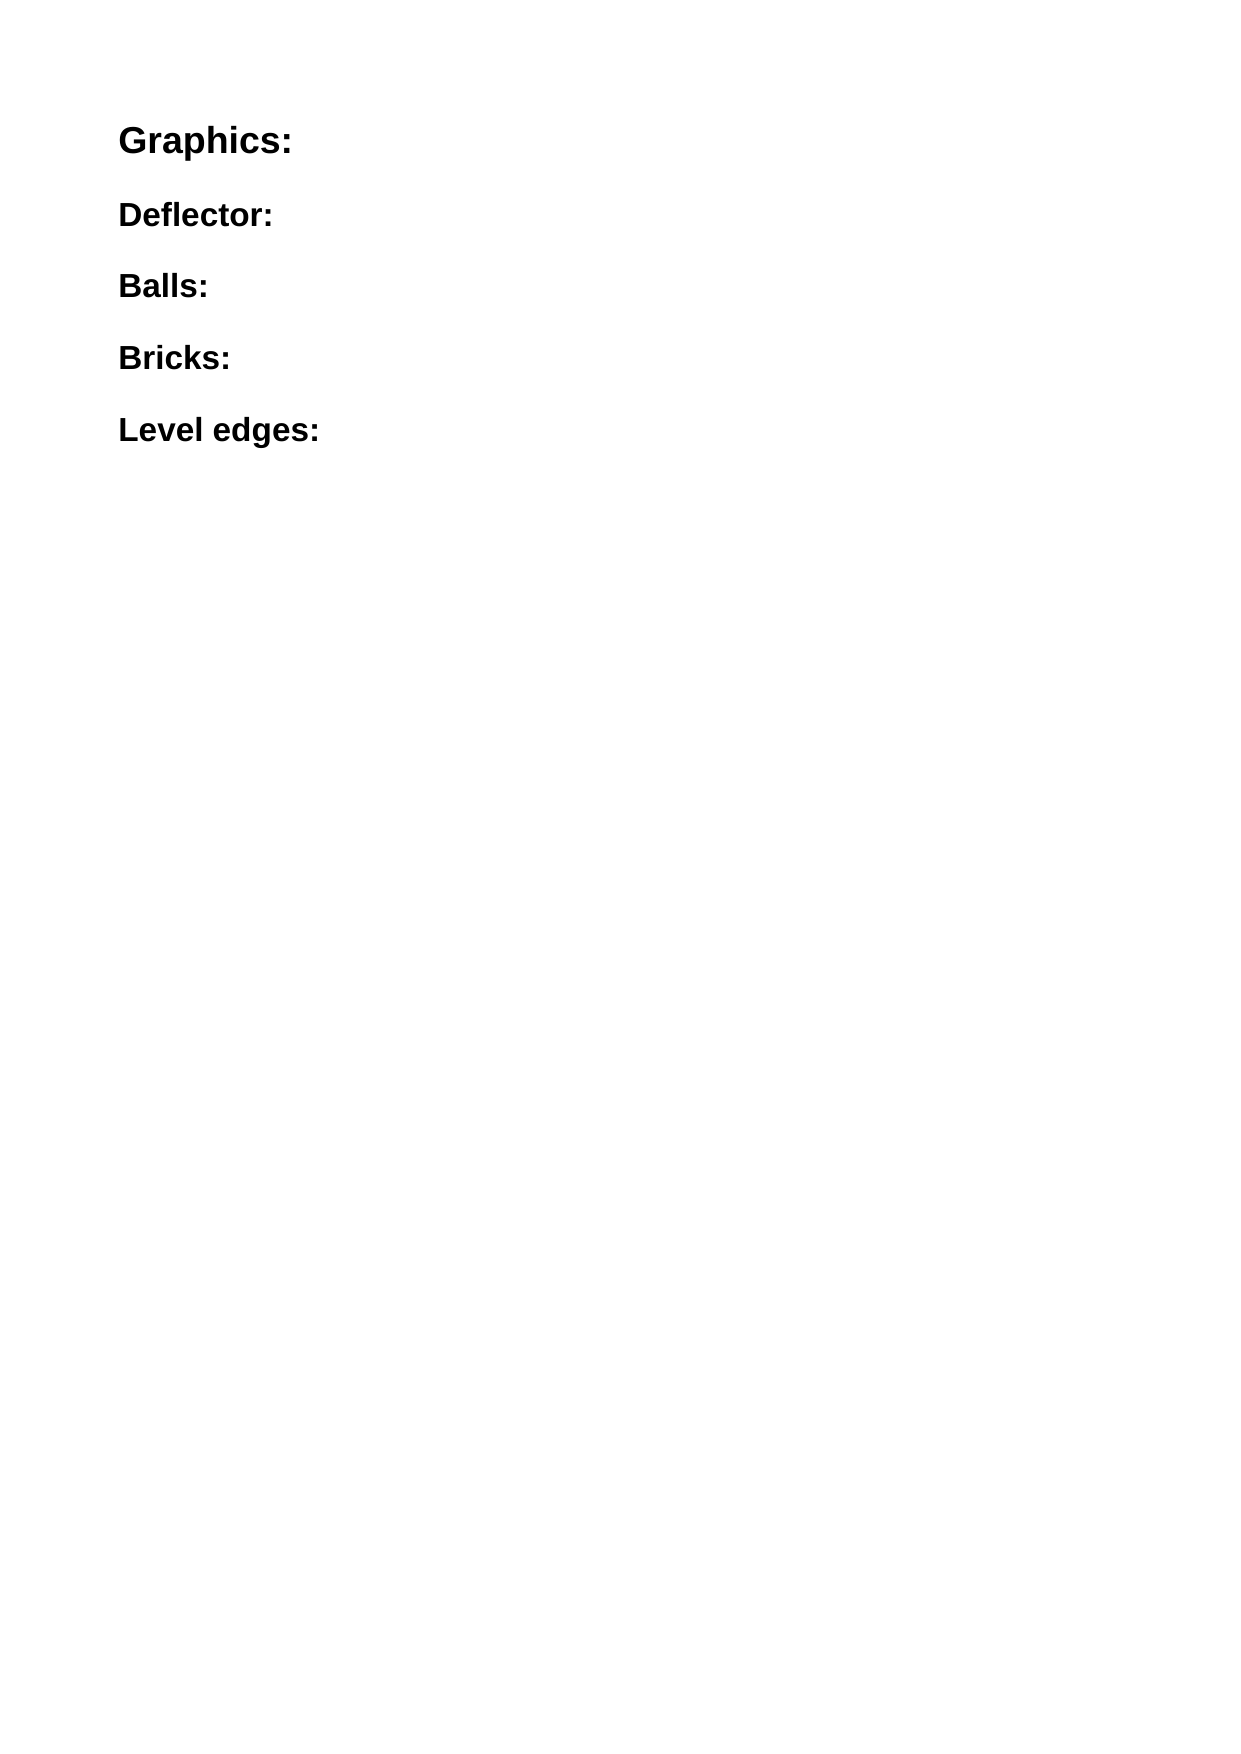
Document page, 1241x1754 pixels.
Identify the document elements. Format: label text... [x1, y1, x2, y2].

subtitle Graphics: [118, 118, 1122, 161]
subtitle Bricks: [118, 338, 1122, 377]
subtitle Level edges: [118, 410, 1122, 448]
subtitle Balls: [118, 266, 1122, 305]
subtitle Deflector: [118, 194, 1122, 233]
